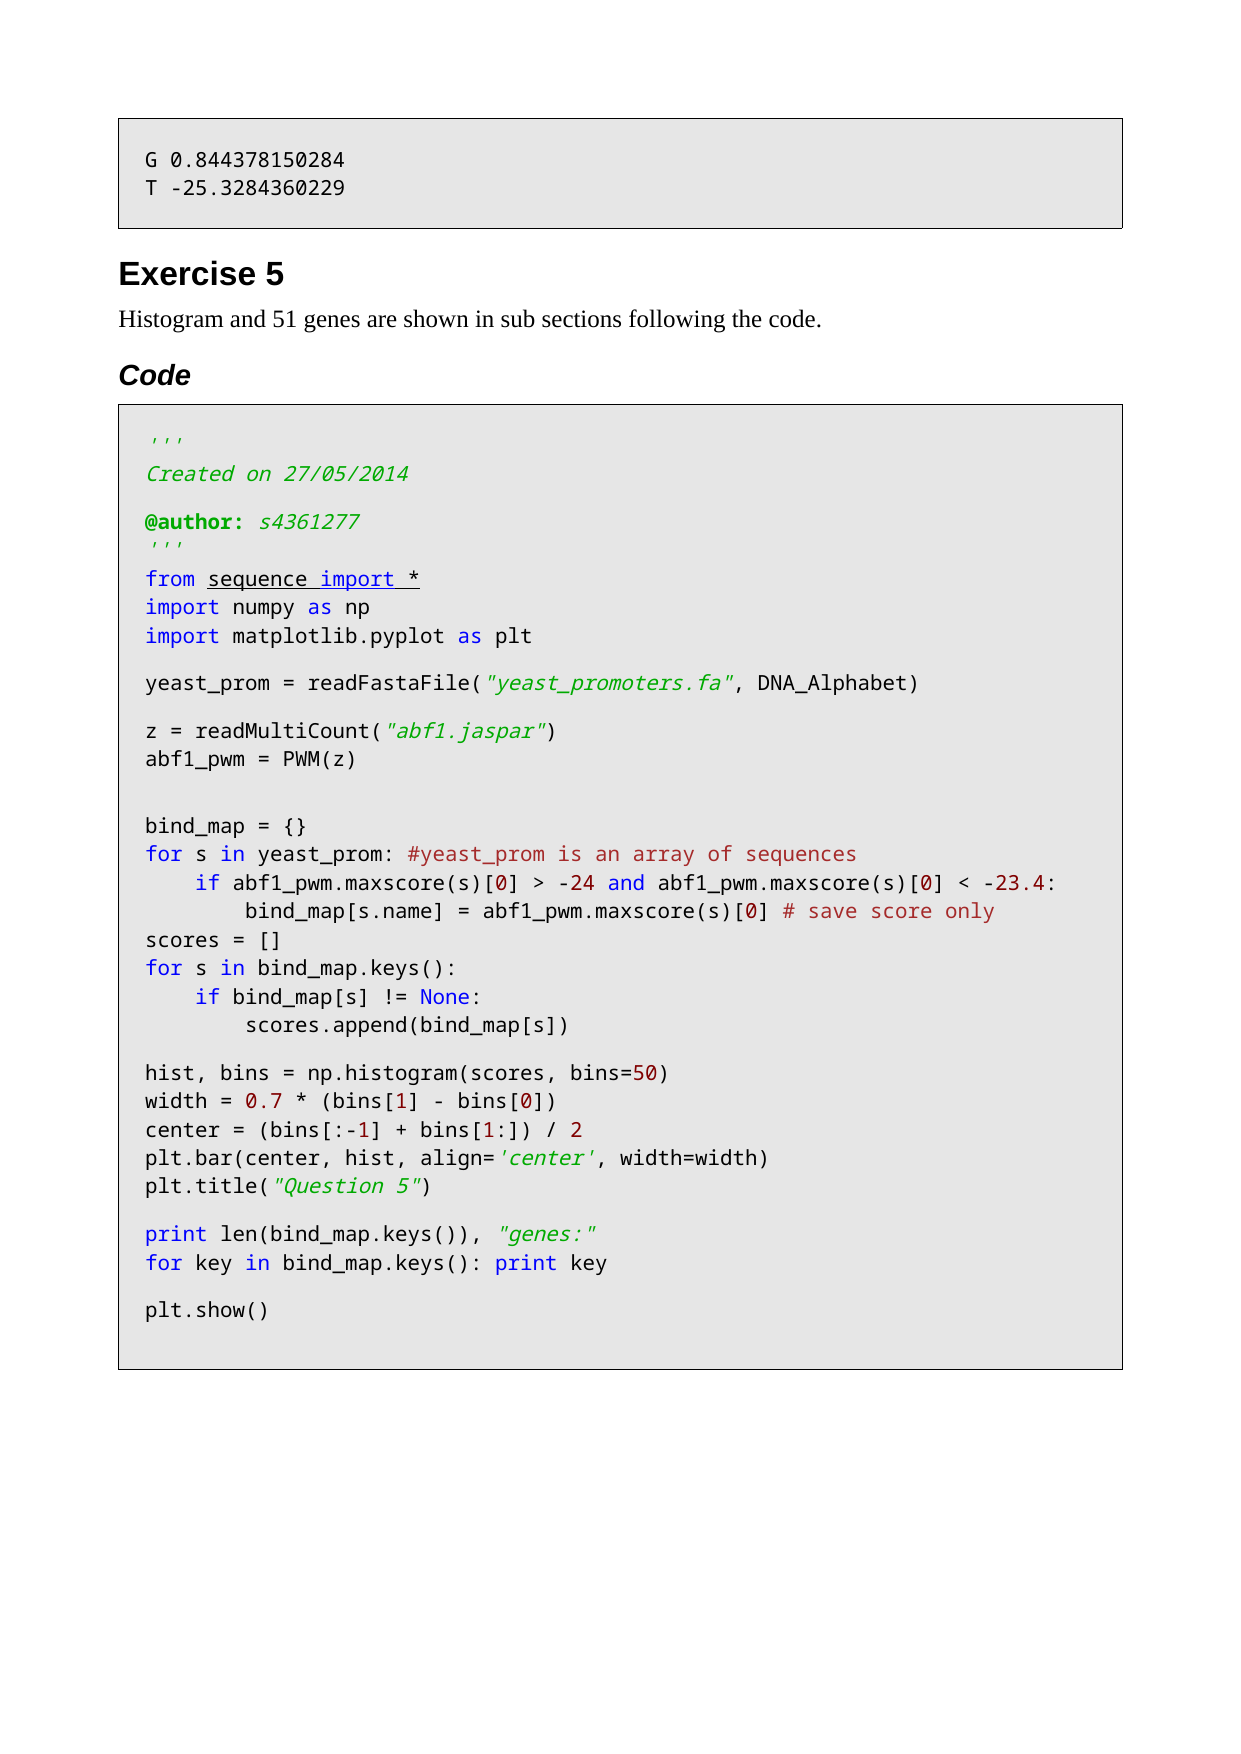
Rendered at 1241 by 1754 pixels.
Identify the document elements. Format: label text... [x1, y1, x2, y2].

text bind_map = {} [119, 784, 1122, 813]
text hist, bins = np.histogram(scores, bins=50) [119, 1031, 1122, 1059]
text T -25.3284360229 [119, 147, 1122, 228]
text from sequence import * [119, 537, 1122, 566]
text scores = [] [119, 898, 1122, 927]
text Histogram and 51 genes are shown in sub sections following the code. [118, 304, 1122, 333]
text G 0.844378150284 [119, 119, 1122, 147]
text width = 0.7 * (bins[1] - bins[0]) [119, 1059, 1122, 1088]
text import numpy as np [119, 566, 1122, 594]
text z = readMultiCount("abf1.jaspar") [119, 689, 1122, 718]
text for s in bind_map.keys(): [119, 927, 1122, 955]
text yeast_prom = readFastaFile("yeast_promoters.fa", DNA_Alphabet) [119, 642, 1122, 670]
subtitle Code [118, 358, 1122, 392]
text ''' [119, 405, 1122, 433]
text for key in bind_map.keys(): print key [119, 1221, 1122, 1249]
text plt.bar(center, hist, align='center', width=width) [119, 1116, 1122, 1145]
text plt.show() [119, 1268, 1122, 1297]
text Created on 27/05/2014 [119, 433, 1122, 461]
text center = (bins[:-1] + bins[1:]) / 2 [119, 1088, 1122, 1116]
text scores.append(bind_map[s]) [119, 983, 1122, 1012]
text print len(bind_map.keys()), "genes:" [119, 1192, 1122, 1221]
text plt.title("Question 5") [119, 1145, 1122, 1173]
text import matplotlib.pyplot as plt [119, 594, 1122, 622]
text ''' [119, 509, 1122, 537]
text bind_map[s.name] = abf1_pwm.maxscore(s)[0] # save score only [119, 870, 1122, 898]
text if bind_map[s] != None: [119, 955, 1122, 983]
subtitle Exercise 5 [118, 253, 1122, 292]
text if abf1_pwm.maxscore(s)[0] > -24 and abf1_pwm.maxscore(s)[0] < -23.4: [119, 841, 1122, 870]
text abf1_pwm = PWM(z) [119, 718, 1122, 746]
text @author: s4361277 [119, 480, 1122, 509]
text for s in yeast_prom: #yeast_prom is an array of sequences [119, 813, 1122, 841]
